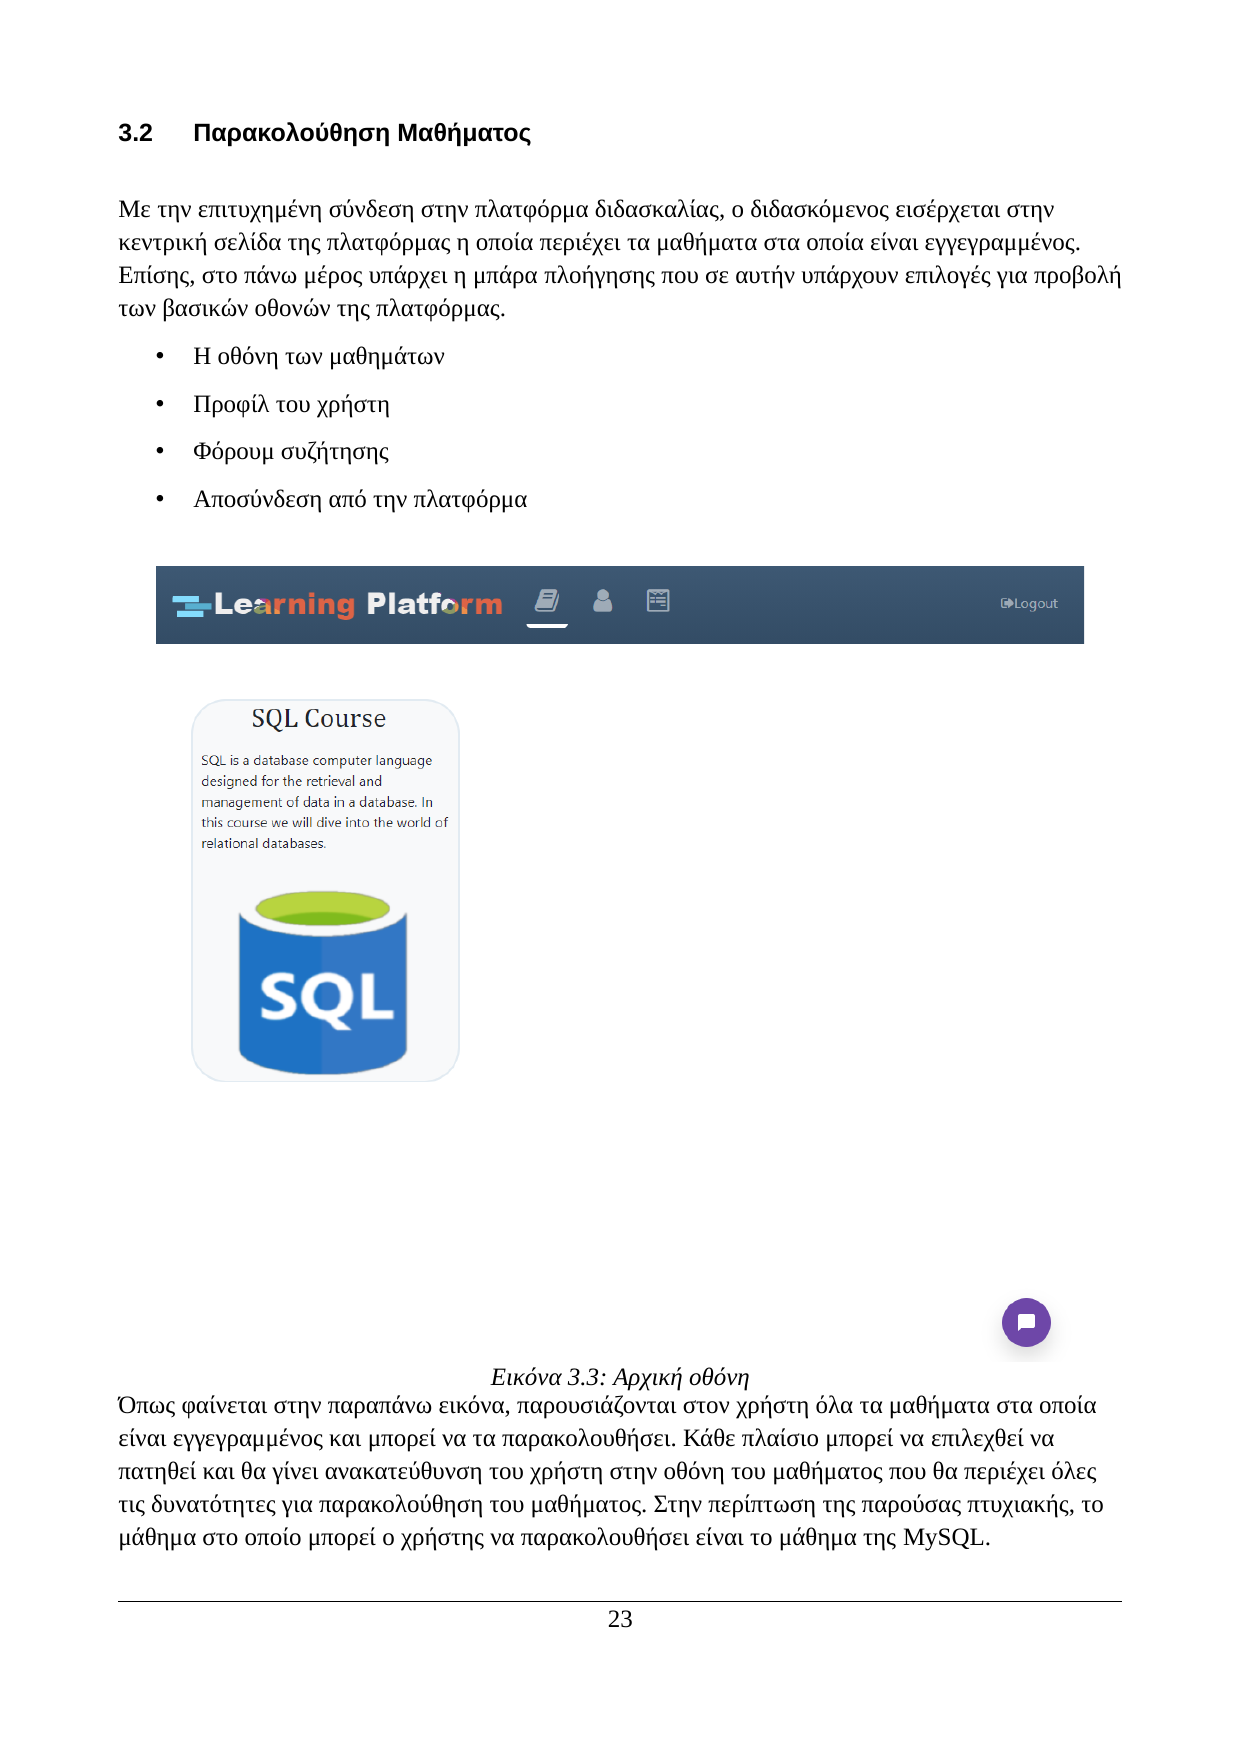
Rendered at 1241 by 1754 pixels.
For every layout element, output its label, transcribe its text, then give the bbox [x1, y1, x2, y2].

picture [156, 566, 1085, 1362]
text Όπως φαίνεται στην παραπάνω εικόνα, παρουσιάζονται στον χρήστη όλα τα μαθήματα στα οποία είναι εγγεγραμμένος και μπορεί να τα παρακολουθήσει. Κάθε πλαίσιο μπορεί να επιλεχθεί να πατηθεί και θα γίνει ανακατεύθυνση του χρήστη στην οθόνη του μαθήματος που θα περιέχει όλες τις δυνατότητες για παρακολούθηση του μαθήματος. Στην περίπτωση της παρούσας πτυχιακής, το μάθημα στο οποίο μπορεί ο χρήστης να παρακολουθήσει είναι το μάθημα της MySQL. [118, 579, 1122, 1551]
list Η οθόνη των μαθημάτων [156, 341, 1122, 370]
list Αποσύνδεση από την πλατφόρμα [156, 484, 1122, 513]
subtitle Παρακολούθηση Μαθήματος [118, 118, 1122, 147]
text Εικόνα 3.3: Αρχική οθόνη [174, 1362, 1066, 1390]
text Με την επιτυχημένη σύνδεση στην πλατφόρμα διδασκαλίας, ο διδασκόμενος εισέρχεται στην κεντρική σελίδα της πλατφόρμας η οποία περιέχει τα μαθήματα στα οποία είναι εγγεγραμμένος. Επίσης, στο πάνω μέρος υπάρχει η μπάρα πλοήγησης που σε αυτήν υπάρχουν επιλογές για προβολή των βασικών οθονών της πλατφόρμας. [118, 194, 1122, 322]
list Φόρουμ συζήτησης [156, 436, 1122, 465]
list Προφίλ του χρήστη [156, 389, 1122, 417]
